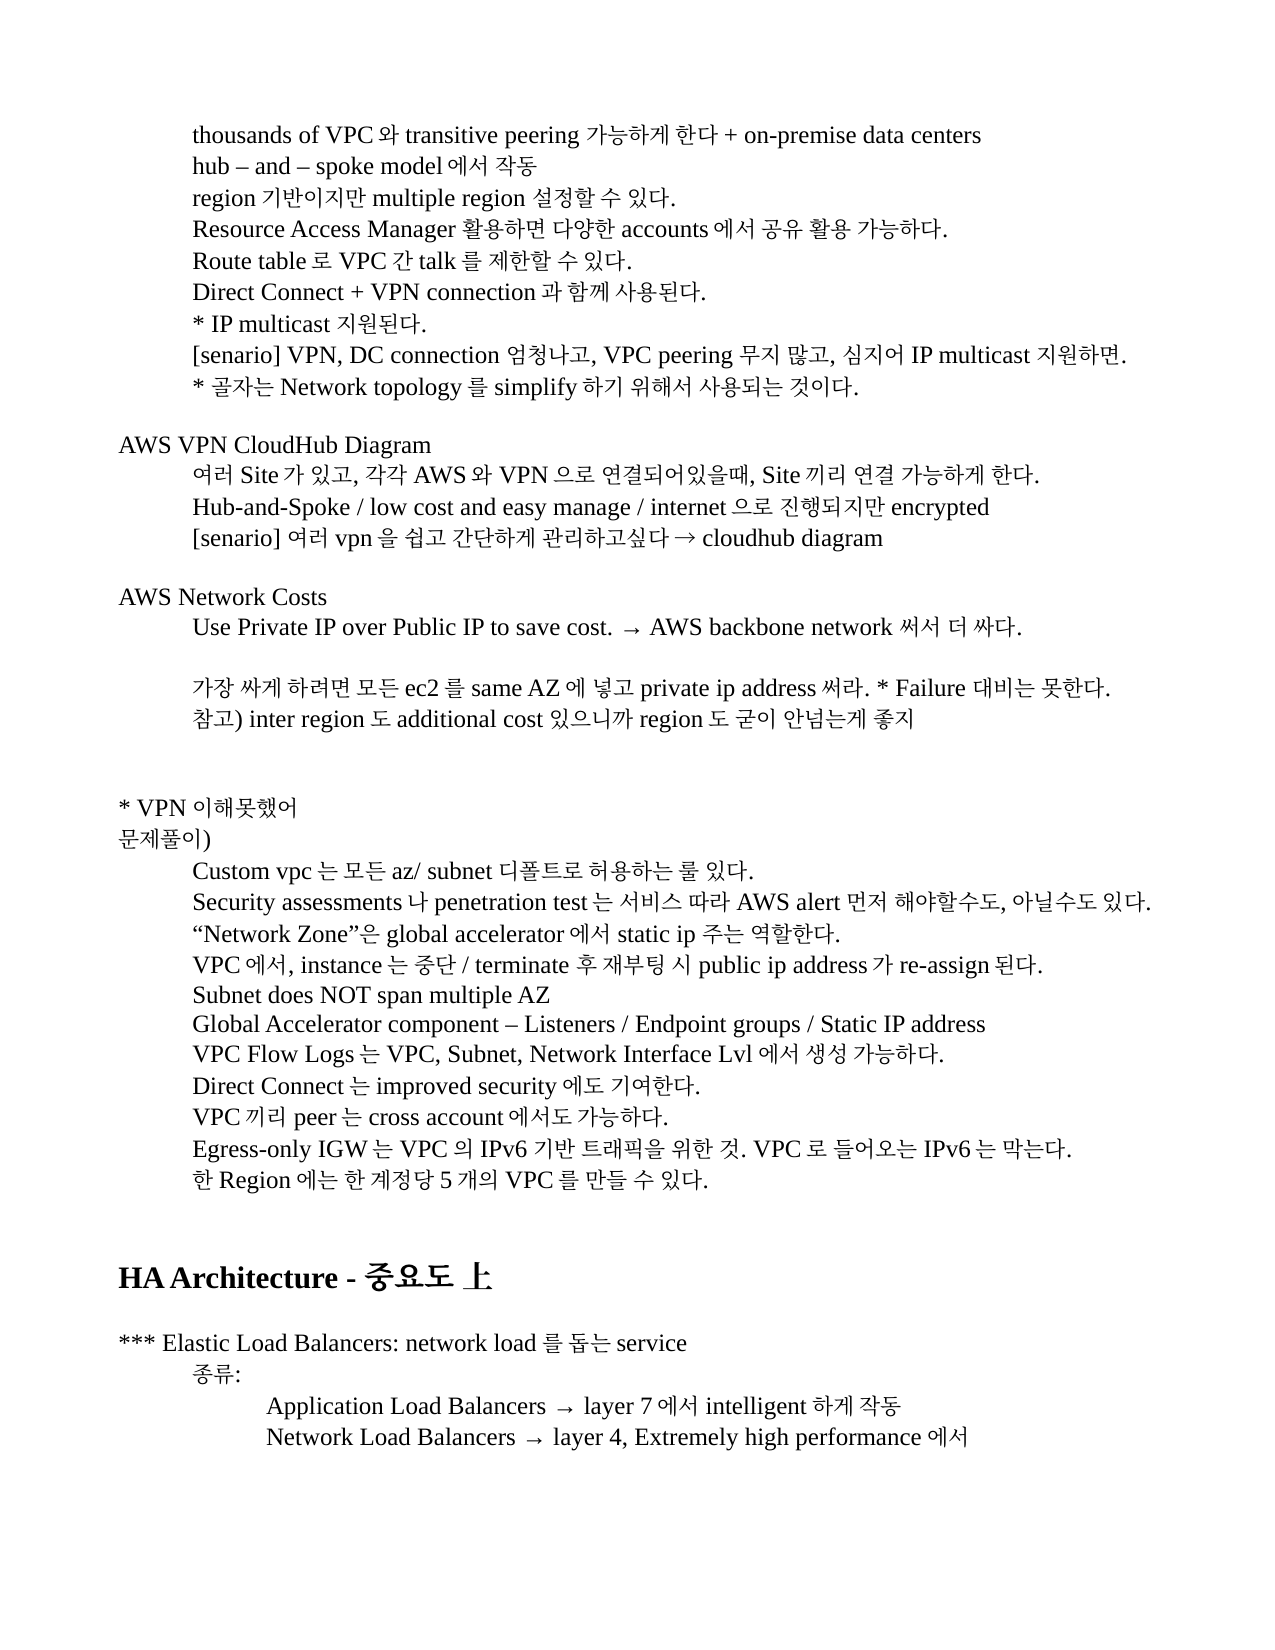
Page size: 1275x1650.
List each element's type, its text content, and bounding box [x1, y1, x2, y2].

text [senario] 여러 vpn을 쉽고 간단하게 관리하고싶다 → cloudhub diagram [118, 522, 1157, 553]
text hub – and – spoke model에서 작동 [118, 149, 1157, 181]
text AWS Network Costs [118, 582, 1157, 611]
text Egress-only IGW는 VPC의 IPv6 기반 트래픽을 위한 것. VPC로 들어오는 IPv6는 막는다. [118, 1132, 1157, 1163]
text “Network Zone”은 global accelerator에서 static ip 주는 역할한다. [118, 917, 1157, 948]
text Direct Connect + VPN connection과 함께 사용된다. [118, 275, 1157, 307]
text Resource Access Manager 활용하면 다양한 accounts에서 공유 활용 가능하다. [118, 212, 1157, 244]
text 문제풀이) [118, 823, 1157, 854]
text VPC에서, instance는 중단 / terminate 후 재부팅 시 public ip address가 re-assign된다. [118, 948, 1157, 980]
text 한 Region에는 한 계정당 5개의 VPC를 만들 수 있다. [118, 1163, 1157, 1195]
text Direct Connect는 improved security에도 기여한다. [118, 1069, 1157, 1100]
text 종류: [118, 1357, 1157, 1389]
text * 골자는 Network topology를 simplify하기 위해서 사용되는 것이다. [118, 370, 1157, 401]
text Subnet does NOT span multiple AZ [118, 980, 1157, 1009]
text Security assessments나 penetration test는 서비스 따라 AWS alert 먼저 해야할수도, 아닐수도 있다. [118, 886, 1157, 917]
text Use Private IP over Public IP to save cost. → AWS backbone network 써서 더 싸다. [118, 611, 1157, 642]
text Hub-and-Spoke / low cost and easy manage / internet으로 진행되지만 encrypted [118, 490, 1157, 522]
text [senario] VPN, DC connection 엄청나고, VPC peering 무지 많고, 심지어 IP multicast 지원하면. [118, 338, 1157, 370]
text Custom vpc는 모든 az/ subnet 디폴트로 허용하는 룰 있다. [118, 854, 1157, 886]
text thousands of VPC와 transitive peering 가능하게 한다 + on-premise data centers [118, 118, 1157, 149]
text Global Accelerator component – Listeners / Endpoint groups / Static IP address [118, 1009, 1157, 1037]
text 여러 Site가 있고, 각각 AWS와 VPN으로 연결되어있을때, Site끼리 연결 가능하게 한다. [118, 459, 1157, 490]
text Route table로 VPC간 talk를 제한할 수 있다. [118, 244, 1157, 275]
text *** Elastic Load Balancers: network load를 돕는 service [118, 1326, 1157, 1357]
text Application Load Balancers → layer 7에서 intelligent하게 작동 [118, 1389, 1157, 1420]
text 가장 싸게 하려면 모든 ec2를 same AZ에 넣고 private ip address써라. * Failure 대비는 못한다. [118, 671, 1157, 702]
text * VPN 이해못했어 [118, 791, 1157, 823]
text region기반이지만 multiple region 설정할 수 있다. [118, 181, 1157, 212]
text HA Architecture - 중요도 上 [118, 1252, 1157, 1297]
text VPC끼리 peer는 cross account에서도 가능하다. [118, 1100, 1157, 1132]
text Network Load Balancers → layer 4, Extremely high performance에서 [118, 1420, 1157, 1452]
text * IP multicast 지원된다. [118, 307, 1157, 338]
text AWS VPN CloudHub Diagram [118, 430, 1157, 459]
text 참고) inter region도 additional cost 있으니까 region도 굳이 안넘는게 좋지 [118, 702, 1157, 734]
text VPC Flow Logs는 VPC, Subnet, Network Interface Lvl에서 생성 가능하다. [118, 1037, 1157, 1069]
